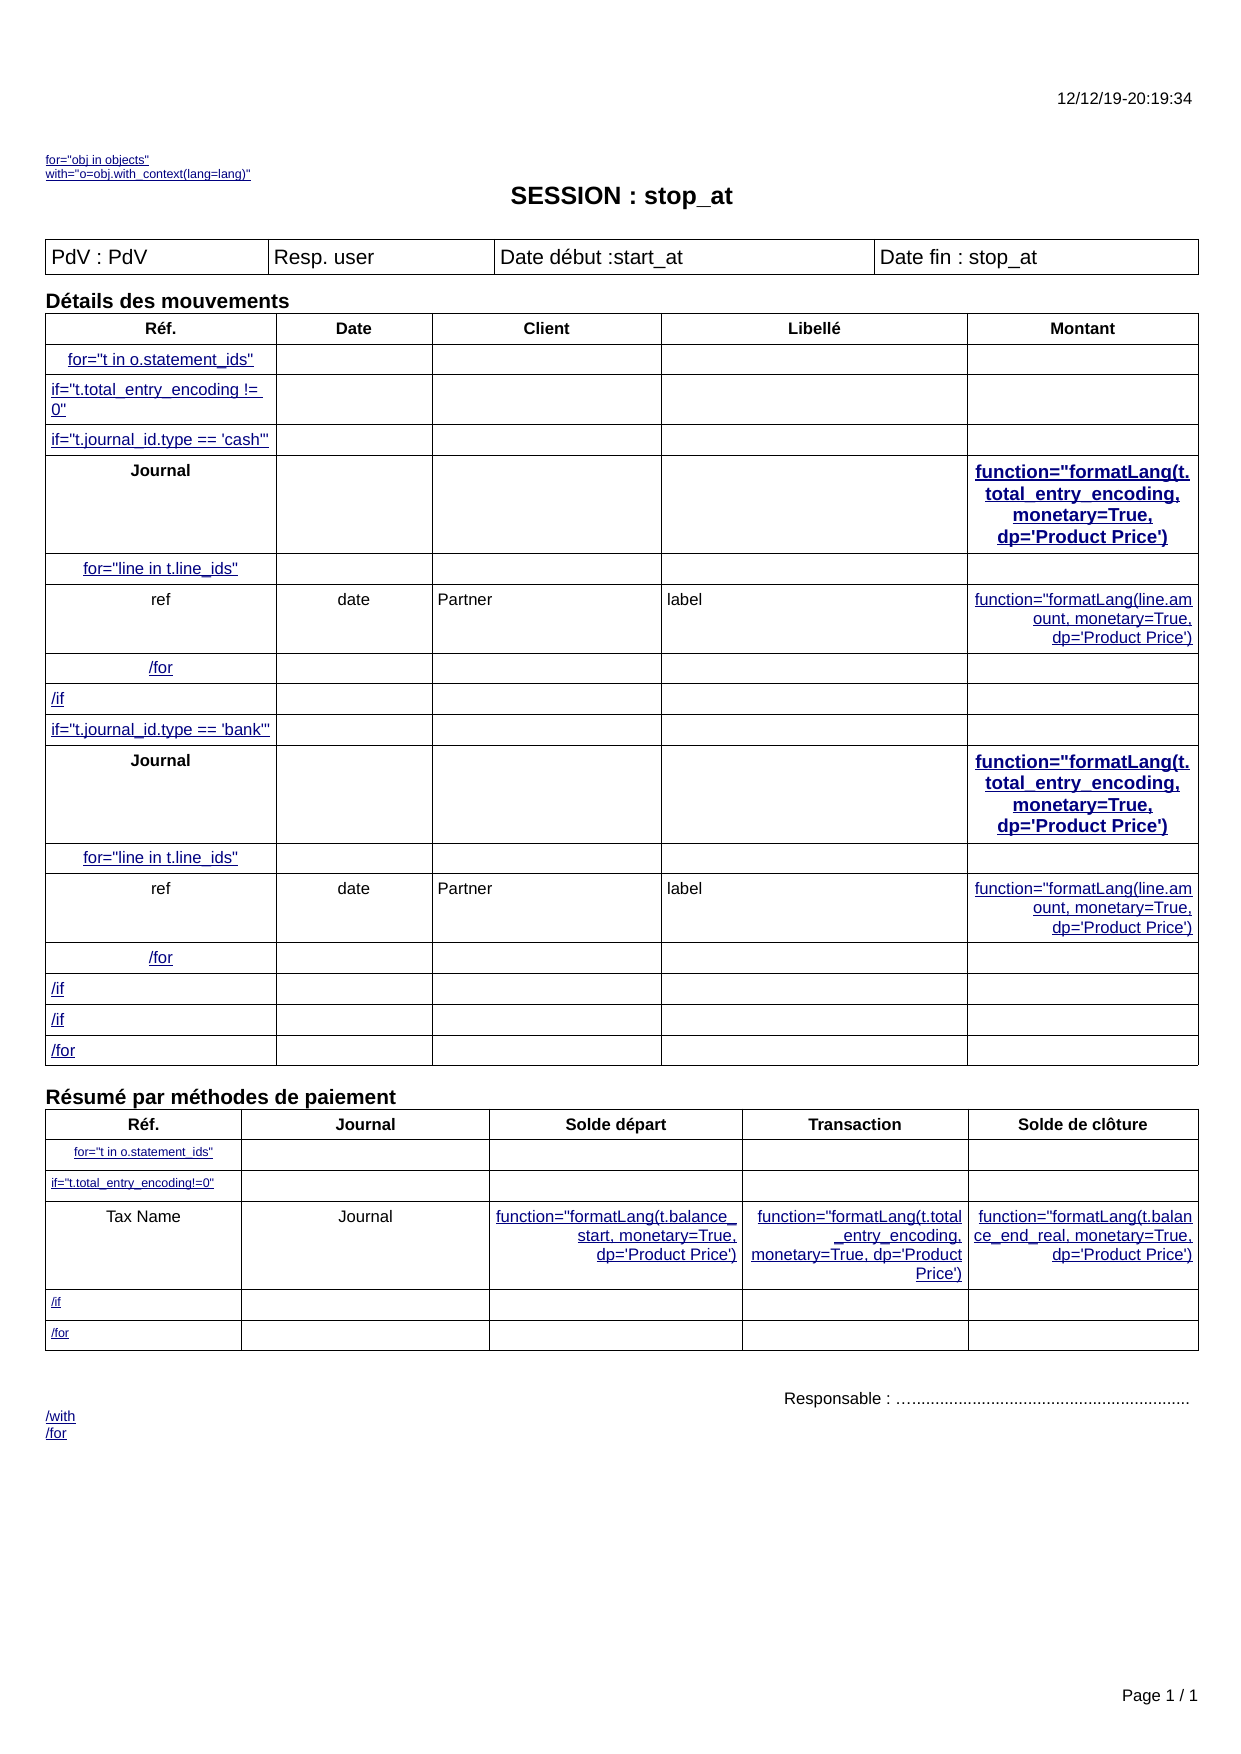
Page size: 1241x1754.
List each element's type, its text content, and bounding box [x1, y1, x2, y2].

table_cell [277, 425, 432, 455]
table_cell [968, 974, 1198, 1004]
table_cell [969, 1290, 1198, 1319]
table_cell [662, 425, 967, 455]
table_cell Journal [46, 746, 276, 842]
table_cell [433, 654, 661, 683]
table_cell [969, 1171, 1198, 1201]
table_cell date [277, 874, 432, 942]
table_header Réf. [46, 314, 276, 343]
table_cell if="t.total_entry_encoding != 0" [46, 375, 276, 424]
table_header Client [433, 314, 661, 343]
table_cell if="t.journal_id.type == 'cash'" [46, 425, 276, 455]
table_cell [743, 1140, 968, 1170]
table_cell [490, 1171, 742, 1201]
table_cell [968, 844, 1198, 873]
table_cell [662, 654, 967, 683]
table_cell Tax Name [46, 1202, 241, 1289]
table_cell function="formatLang(t.total_entry_encoding, monetary=True, dp='Product Price') [743, 1202, 968, 1289]
table_cell [968, 345, 1198, 374]
table_cell function="formatLang(t.total_entry_encoding, monetary=True, dp='Product Price') [968, 456, 1198, 553]
table_header Solde départ [490, 1110, 742, 1139]
table_cell function="formatLang(t.total_entry_encoding, monetary=True, dp='Product Price') [968, 746, 1198, 842]
table_header Solde de clôture [969, 1110, 1198, 1139]
table_cell Partner [433, 874, 661, 942]
table_cell [662, 456, 967, 553]
table_cell [662, 345, 967, 374]
table_header Date [277, 314, 432, 343]
table_cell [662, 974, 967, 1004]
table_cell [490, 1321, 742, 1350]
table_header Montant [968, 314, 1198, 343]
table_cell [662, 1036, 967, 1065]
table_cell [743, 1171, 968, 1201]
table_cell [433, 746, 661, 842]
table_cell [277, 943, 432, 973]
table_cell /if [46, 684, 276, 714]
table_cell [242, 1140, 489, 1170]
table_cell label [662, 585, 967, 652]
table_cell [968, 1036, 1198, 1065]
table_cell [968, 715, 1198, 745]
table_cell [277, 456, 432, 553]
table_cell [433, 715, 661, 745]
table_cell [968, 375, 1198, 424]
table_cell [242, 1321, 489, 1350]
table_cell for="line in t.line_ids" [46, 844, 276, 873]
table_header Date début :start_at [495, 240, 874, 274]
table_cell [490, 1290, 742, 1319]
table_cell date [277, 585, 432, 652]
table_cell [968, 1005, 1198, 1034]
table_cell [277, 375, 432, 424]
table_cell [433, 375, 661, 424]
table_cell [433, 554, 661, 583]
table_header Libellé [662, 314, 967, 343]
table_cell [433, 974, 661, 1004]
table_cell [277, 746, 432, 842]
table_cell ref [46, 585, 276, 652]
table_cell [433, 844, 661, 873]
table_cell [662, 375, 967, 424]
table_cell [277, 554, 432, 583]
table_cell [662, 844, 967, 873]
table_cell [969, 1140, 1198, 1170]
text /for [45, 1425, 1198, 1441]
table_cell [968, 425, 1198, 455]
table_cell [968, 684, 1198, 714]
table_cell [277, 1036, 432, 1065]
table_cell [433, 1005, 661, 1034]
table_cell [969, 1321, 1198, 1350]
table_cell function="formatLang(line.amount, monetary=True, dp='Product Price') [968, 585, 1198, 652]
table_cell [277, 974, 432, 1004]
table_cell /for [46, 1036, 276, 1065]
table_cell [277, 654, 432, 683]
table_cell [433, 425, 661, 455]
table_cell /if [46, 974, 276, 1004]
text Détails des mouvements [45, 289, 1198, 313]
table_cell [490, 1140, 742, 1170]
table_cell [968, 554, 1198, 583]
text Résumé par méthodes de paiement [45, 1084, 1198, 1108]
table_cell [662, 746, 967, 842]
table_header Transaction [743, 1110, 968, 1139]
table_cell label [662, 874, 967, 942]
table_header PdV : PdV [46, 240, 268, 274]
table_cell [242, 1171, 489, 1201]
table_cell [277, 1005, 432, 1034]
table_cell [662, 1005, 967, 1034]
table_cell [277, 684, 432, 714]
table_header Date fin : stop_at [875, 240, 1198, 274]
table_cell [662, 715, 967, 745]
table_cell /for [46, 943, 276, 973]
table_cell [433, 456, 661, 553]
table_cell [662, 684, 967, 714]
table_cell [743, 1290, 968, 1319]
table_cell function="formatLang(t.balance_end_real, monetary=True, dp='Product Price') [969, 1202, 1198, 1289]
text Responsable : …............................................................ [45, 1389, 1198, 1408]
table_cell [277, 844, 432, 873]
table_cell function="formatLang(line.amount, monetary=True, dp='Product Price') [968, 874, 1198, 942]
table_cell [433, 1036, 661, 1065]
table_cell [433, 943, 661, 973]
table_cell for="t in o.statement_ids" [46, 345, 276, 374]
table_cell /for [46, 1321, 241, 1350]
table_cell [277, 715, 432, 745]
text SESSION : stop_at [45, 181, 1198, 210]
table_cell for="line in t.line_ids" [46, 554, 276, 583]
table_cell Partner [433, 585, 661, 652]
table_header Journal [242, 1110, 489, 1139]
table_cell /for [46, 654, 276, 683]
table_cell /if [46, 1290, 241, 1319]
table_cell [662, 554, 967, 583]
table_cell for="t in o.statement_ids" [46, 1140, 241, 1170]
table_cell [242, 1290, 489, 1319]
table_cell if="t.total_entry_encoding!=0" [46, 1171, 241, 1201]
table_cell if="t.journal_id.type == 'bank'" [46, 715, 276, 745]
text with="o=obj.with_context(lang=lang)" [45, 167, 1198, 181]
table_header Réf. [46, 1110, 241, 1139]
table_cell [968, 654, 1198, 683]
table_cell [433, 345, 661, 374]
table_cell Journal [242, 1202, 489, 1289]
table_cell function="formatLang(t.balance_start, monetary=True, dp='Product Price') [490, 1202, 742, 1289]
table_cell Journal [46, 456, 276, 553]
table_cell [433, 684, 661, 714]
table_cell ref [46, 874, 276, 942]
text for="obj in objects" [45, 153, 1198, 167]
table_cell /if [46, 1005, 276, 1034]
table_cell [662, 943, 967, 973]
text /with [45, 1408, 1198, 1425]
table_cell [968, 943, 1198, 973]
table_cell [743, 1321, 968, 1350]
table_header Resp. user [269, 240, 494, 274]
table_cell [277, 345, 432, 374]
